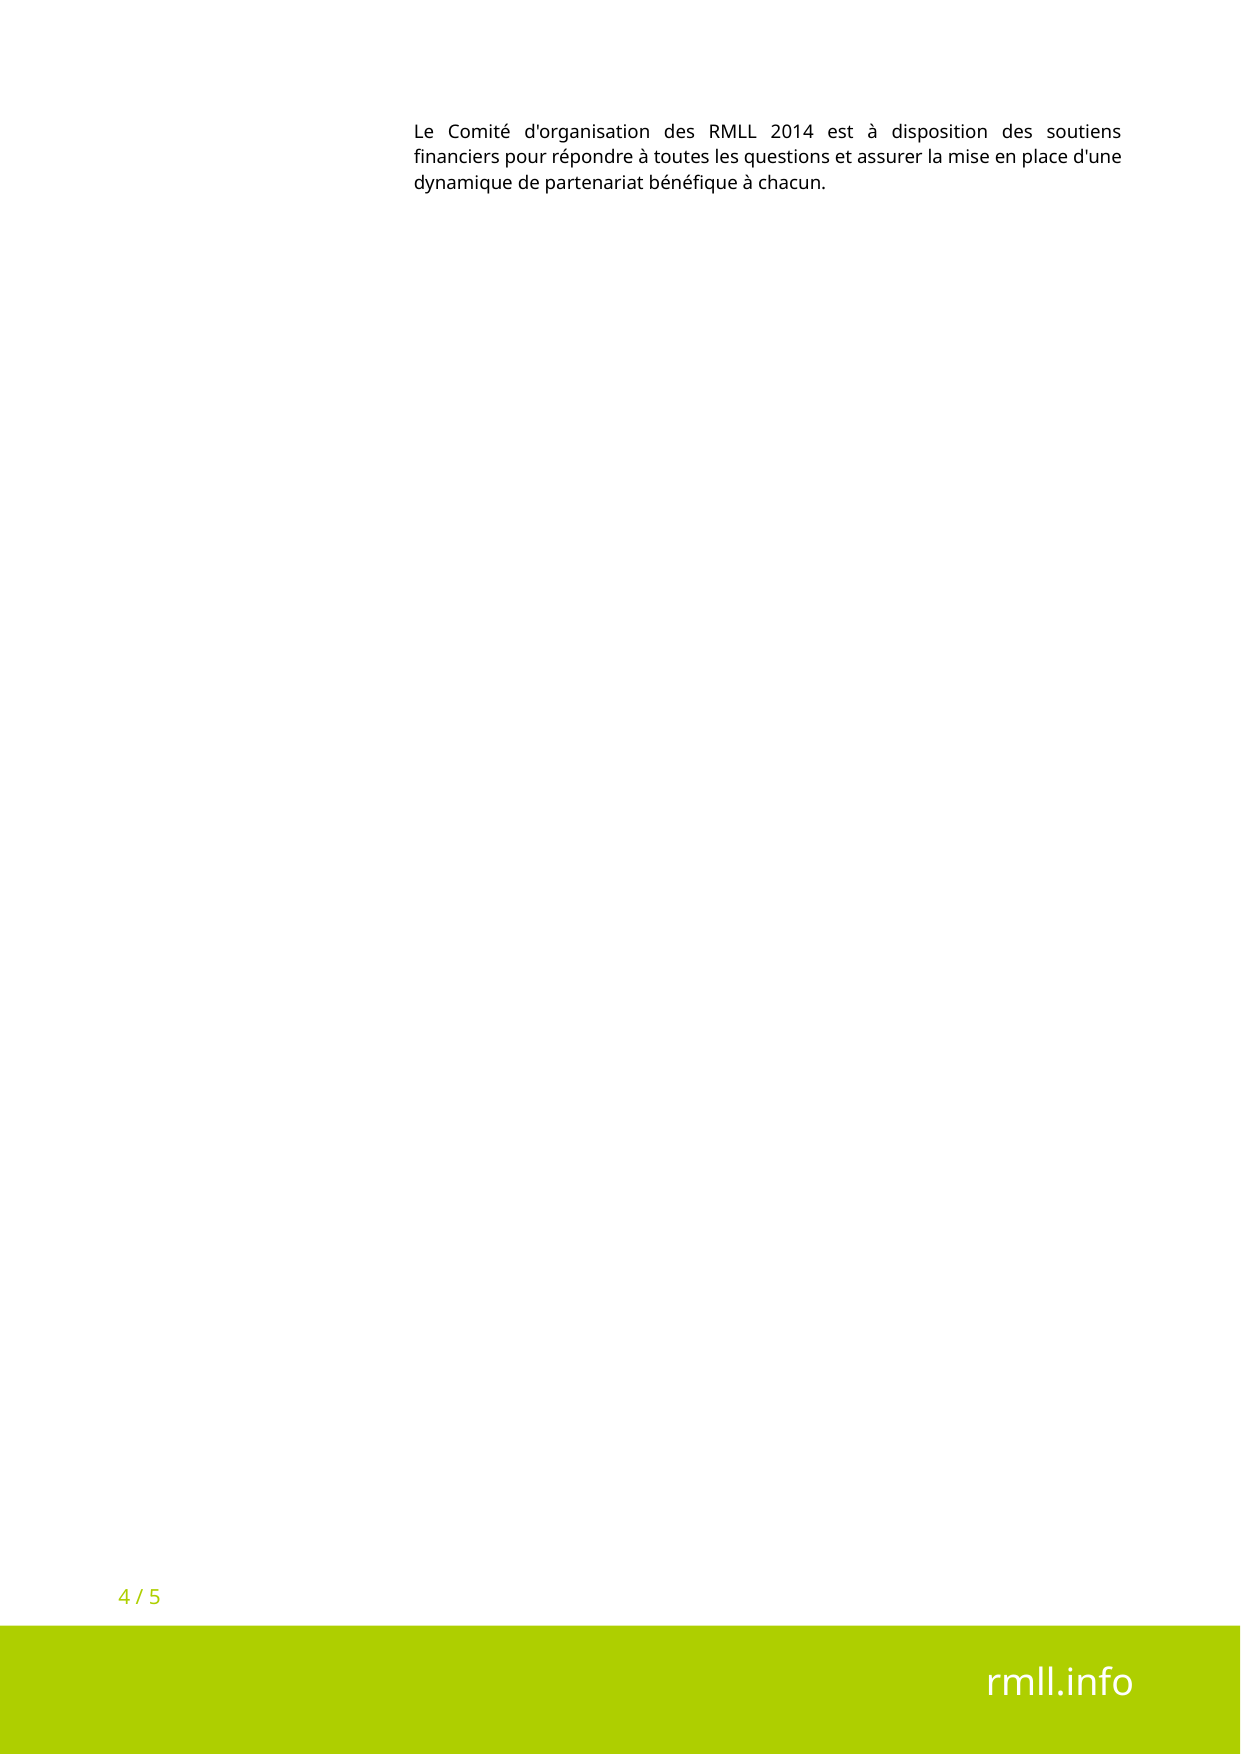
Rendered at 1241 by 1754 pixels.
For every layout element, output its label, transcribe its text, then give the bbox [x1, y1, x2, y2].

text Le Comité d'organisation des RMLL 2014 est à disposition des soutiens financiers pour répondre à toutes les questions et assurer la mise en place d'une dynamique de partenariat bénéfique à chacun. [413, 118, 1122, 195]
